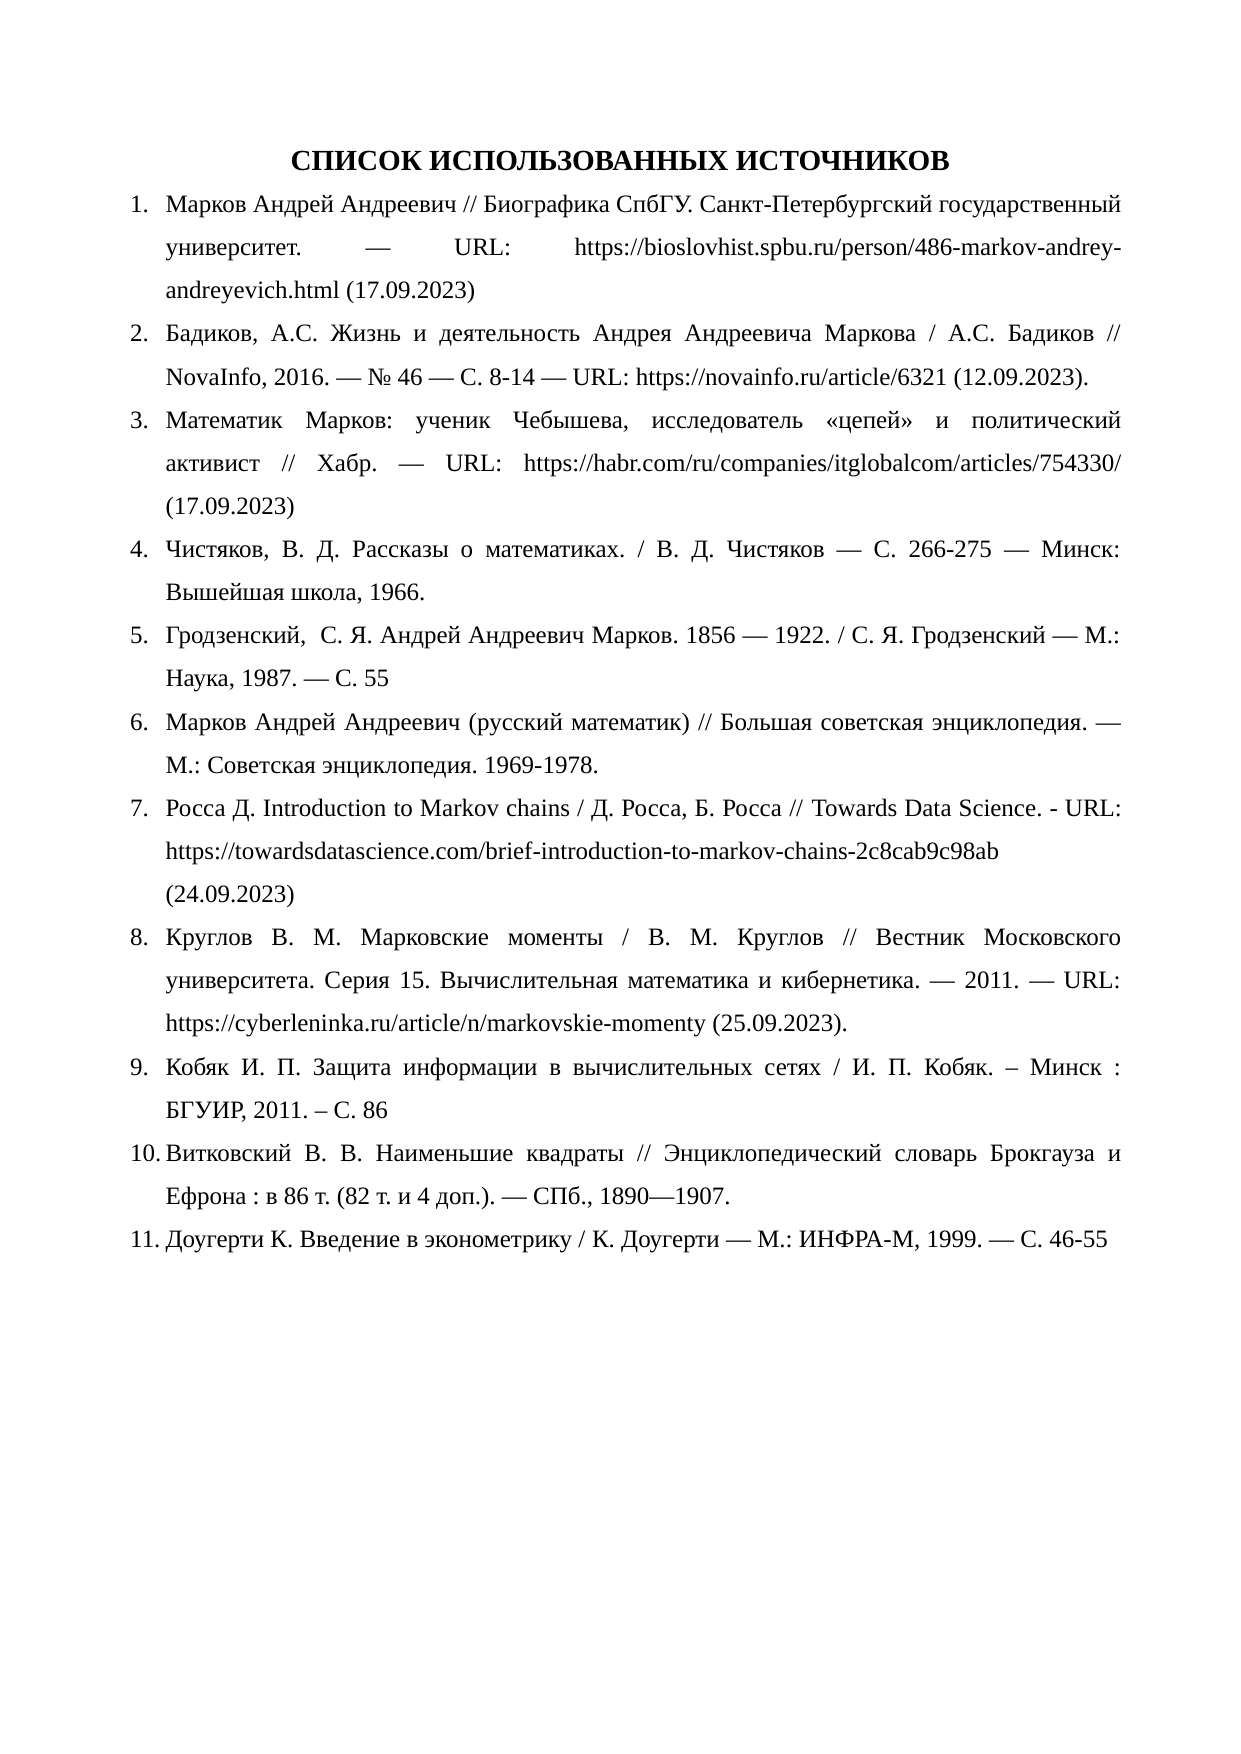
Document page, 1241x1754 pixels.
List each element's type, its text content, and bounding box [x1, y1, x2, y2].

list Чистяков, В. Д. Рассказы о математиках. / В. Д. Чистяков — С. 266-275 — Минск: Вышейшая школа, 1966. [130, 534, 1122, 606]
list Доугерти К. Введение в эконометрику / К. Доугерти — М.: ИНФРА-М, 1999. — С. 46-55 [130, 1224, 1122, 1253]
list Кобяк И. П. Защита информации в вычислительных сетях / И. П. Кобяк. – Минск : БГУИР, 2011. – С. 86 [130, 1052, 1122, 1123]
list Марков Андрей Андреевич (русский математик) // Большая советская энциклопедия. — М.: Советская энциклопедия. 1969-1978. [130, 707, 1122, 778]
list Круглов В. М. Марковские моменты / В. М. Круглов // Вестник Московского университета. Серия 15. Вычислительная математика и кибернетика. — 2011. — URL: https://cyberleninka.ru/article/n/markovskie-momenty (25.09.2023). [130, 922, 1122, 1037]
list Витковский В. В. Наименьшие квадраты // Энциклопедический словарь Брокгауза и Ефрона : в 86 т. (82 т. и 4 доп.). — СПб., 1890—1907. [130, 1138, 1122, 1210]
list Марков Андрей Андреевич // Биографика СпбГУ. Санкт-Петербургский государственный университет. — URL: https://bioslovhist.spbu.ru/person/486-markov-andrey-andreyevich.html (17.09.2023) [130, 189, 1122, 304]
list Росса Д. Introduction to Markov chains / Д. Росса, Б. Росса // Towards Data Science. - URL: https://towardsdatascience.com/brief-introduction-to-markov-chains-2c8cab9c98ab (24.09.2023) [130, 793, 1122, 908]
list Гродзенский, С. Я. Андрей Андреевич Марков. 1856 — 1922. / С. Я. Гродзенский — М.: Наука, 1987. — С. 55 [130, 620, 1122, 692]
list Бадиков, А.С. Жизнь и деятельность Андрея Андреевича Маркова / А.С. Бадиков // NovaInfo, 2016. — № 46 — С. 8-14 — URL: https://novainfo.ru/article/6321 (12.09.2023). [130, 318, 1122, 390]
subtitle СПИСОК ИСПОЛЬЗОВАННЫХ ИСТОЧНИКОВ [118, 143, 1122, 177]
list Математик Марков: ученик Чебышева, исследователь «цепей» и политический активист // Хабр. — URL: https://habr.com/ru/companies/itglobalcom/articles/754330/ (17.09.2023) [130, 405, 1122, 520]
